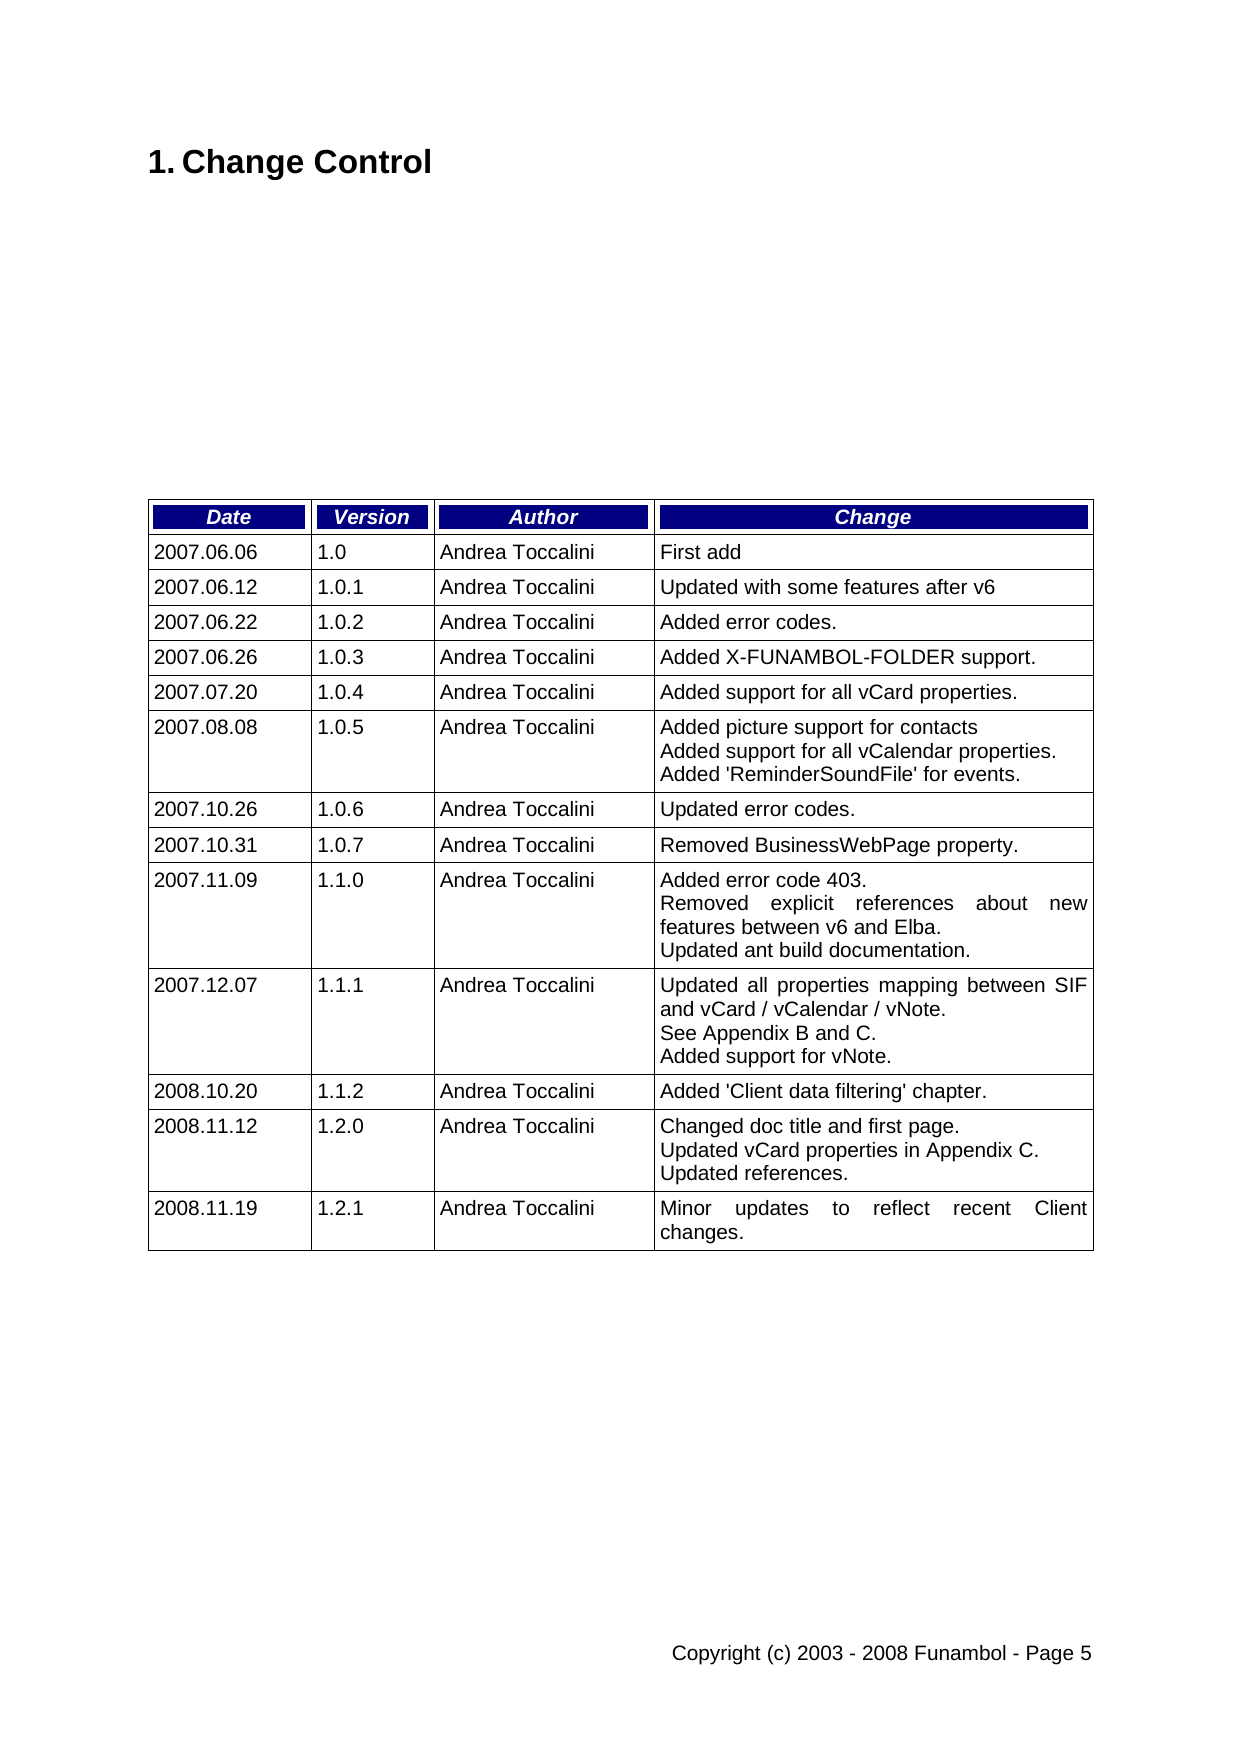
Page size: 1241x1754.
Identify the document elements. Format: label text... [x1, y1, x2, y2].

table_cell Changed doc title and first page. Updated vCard properties in Appendix C. Updated references. [655, 1110, 1093, 1191]
table_cell Andrea Toccalini [435, 1075, 654, 1109]
table_cell Added picture support for contacts Added support for all vCalendar properties. Added 'ReminderSoundFile' for events. [655, 711, 1093, 792]
table_cell Updated all properties mapping between SIF and vCard / vCalendar / vNote. See Appendix B and C. Added support for vNote. [655, 969, 1093, 1074]
table_cell Andrea Toccalini [435, 606, 654, 640]
subtitle Change Control [148, 143, 1093, 180]
table_cell Andrea Toccalini [435, 793, 654, 827]
table_cell 1.0.1 [312, 570, 434, 605]
table_cell Andrea Toccalini [435, 863, 654, 968]
table_cell 1.1.0 [312, 863, 434, 968]
table_cell First add [655, 535, 1093, 569]
table_cell 2007.11.09 [149, 863, 311, 968]
table_cell Updated error codes. [655, 793, 1093, 827]
table_header Change [655, 500, 1093, 534]
table_cell Minor updates to reflect recent Client changes. [655, 1192, 1093, 1250]
table_cell 2007.10.26 [149, 793, 311, 827]
table_cell 1.0.7 [312, 828, 434, 862]
table_cell Andrea Toccalini [435, 711, 654, 792]
table_cell 2007.06.26 [149, 641, 311, 675]
table_cell 1.0.2 [312, 606, 434, 640]
table_header Date [149, 500, 311, 534]
table_cell 1.1.2 [312, 1075, 434, 1109]
table_cell 2008.11.12 [149, 1110, 311, 1191]
table_header Version [312, 500, 434, 534]
table_cell 2007.08.08 [149, 711, 311, 792]
table_cell Andrea Toccalini [435, 641, 654, 675]
table_cell Andrea Toccalini [435, 828, 654, 862]
table_cell 1.0 [312, 535, 434, 569]
table_header Author [435, 500, 654, 534]
table_cell 1.0.4 [312, 676, 434, 710]
table_cell 2007.12.07 [149, 969, 311, 1074]
table_cell Andrea Toccalini [435, 535, 654, 569]
table_cell 2007.06.12 [149, 570, 311, 605]
table_cell Andrea Toccalini [435, 1192, 654, 1250]
table_cell 1.0.3 [312, 641, 434, 675]
table_cell Andrea Toccalini [435, 1110, 654, 1191]
table_cell 2008.10.20 [149, 1075, 311, 1109]
table_cell Added 'Client data filtering' chapter. [655, 1075, 1093, 1109]
table_cell 2008.11.19 [149, 1192, 311, 1250]
table_cell Added error codes. [655, 606, 1093, 640]
table_cell 2007.06.06 [149, 535, 311, 569]
table_cell Removed BusinessWebPage property. [655, 828, 1093, 862]
table_cell Andrea Toccalini [435, 676, 654, 710]
table_cell Added error code 403. Removed explicit references about new features between v6 and Elba. Updated ant build documentation. [655, 863, 1093, 968]
table_cell 1.0.6 [312, 793, 434, 827]
table_cell 2007.06.22 [149, 606, 311, 640]
table_cell 1.0.5 [312, 711, 434, 792]
table_cell Added X-FUNAMBOL-FOLDER support. [655, 641, 1093, 675]
table_cell 1.2.1 [312, 1192, 434, 1250]
table_cell 2007.07.20 [149, 676, 311, 710]
table_cell 1.1.1 [312, 969, 434, 1074]
table_cell Added support for all vCard properties. [655, 676, 1093, 710]
table_cell 2007.10.31 [149, 828, 311, 862]
table_cell Andrea Toccalini [435, 969, 654, 1074]
table_cell Updated with some features after v6 [655, 570, 1093, 605]
table_cell Andrea Toccalini [435, 570, 654, 605]
table_cell 1.2.0 [312, 1110, 434, 1191]
